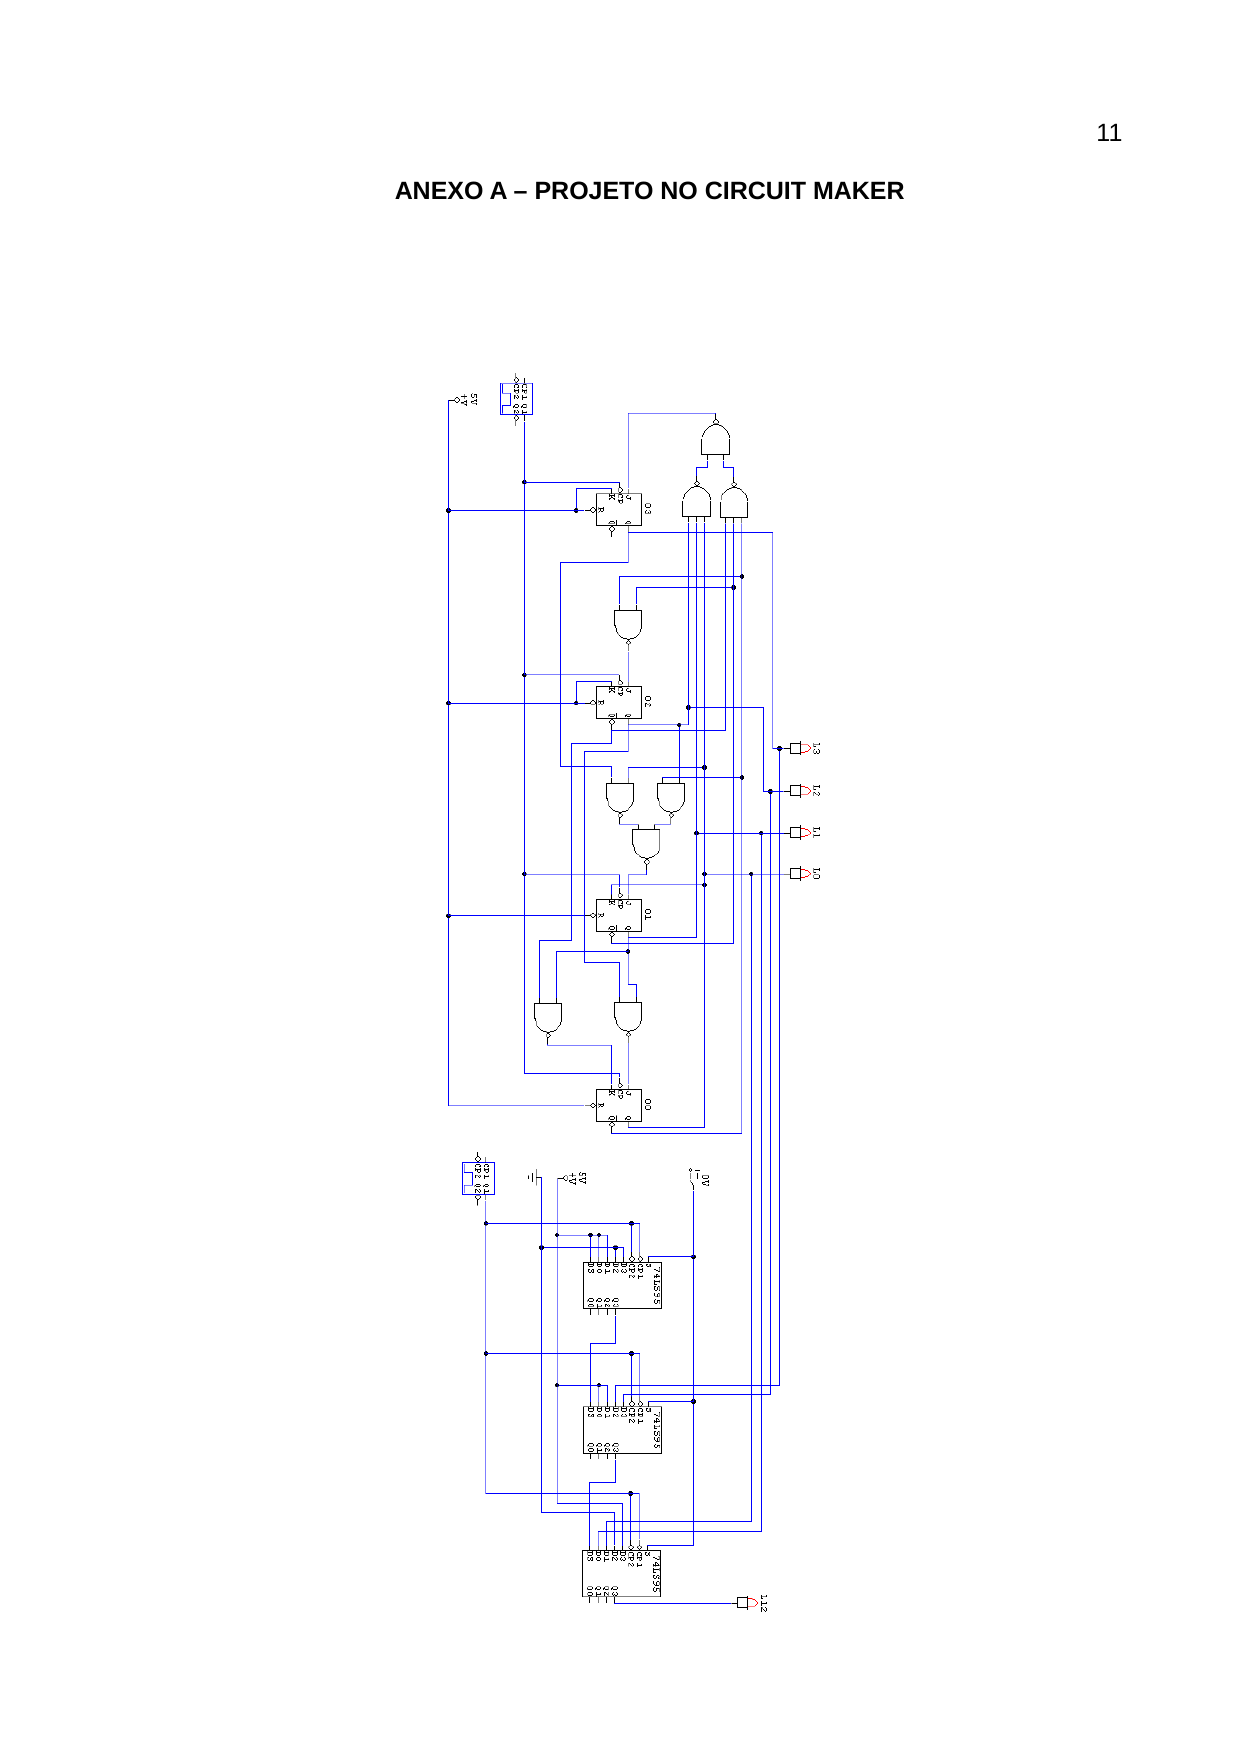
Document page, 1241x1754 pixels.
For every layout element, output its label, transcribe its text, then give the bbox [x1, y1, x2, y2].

picture [444, 323, 855, 1617]
text Anexo A – Projeto no circuit maker [177, 176, 1122, 205]
